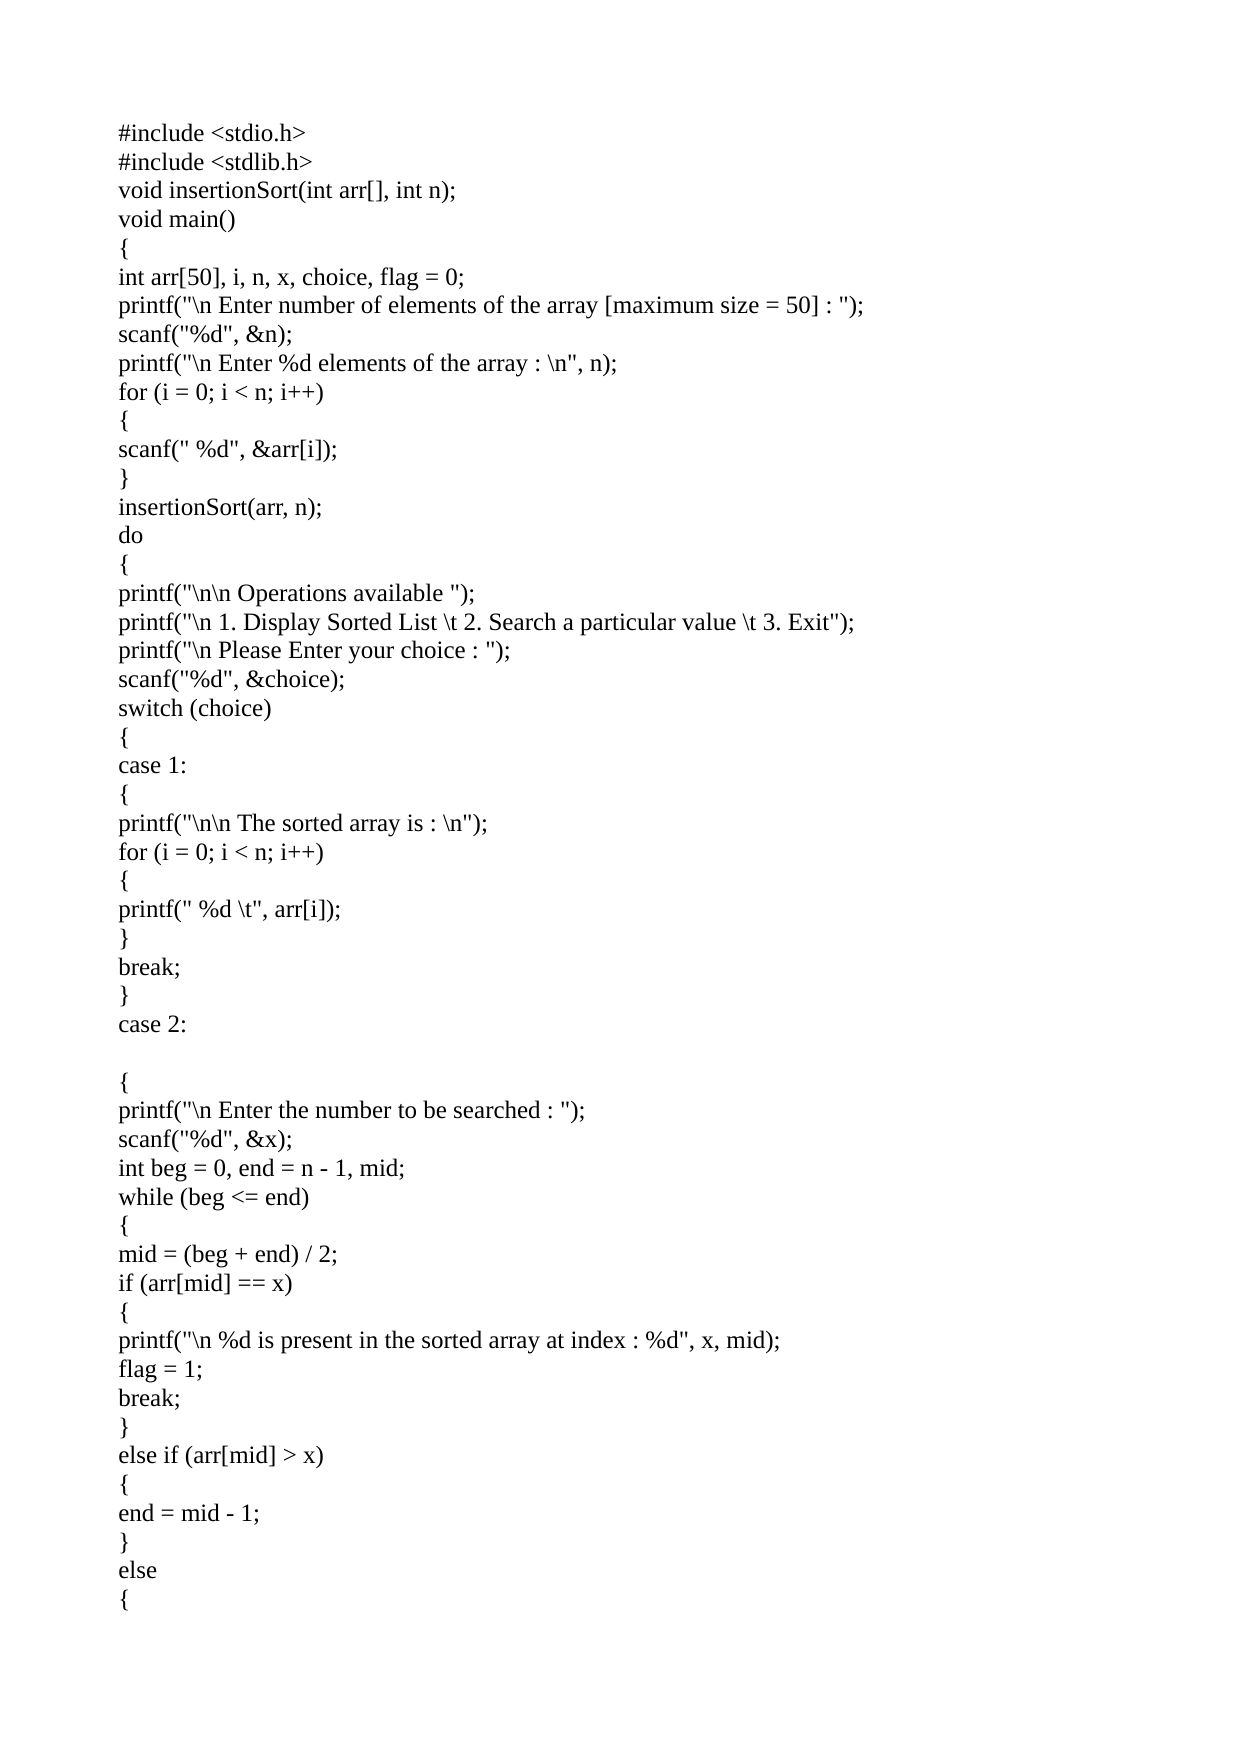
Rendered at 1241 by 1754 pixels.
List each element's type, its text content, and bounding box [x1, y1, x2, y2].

text #include <stdio.h> #include <stdlib.h> void insertionSort(int arr[], int n); void main() { int arr[50], i, n, x, choice, flag = 0; printf("\n Enter number of elements of the array [maximum size = 50] : "); scanf("%d", &n); printf("\n Enter %d elements of the array : \n", n); for (i = 0; i < n; i++) { scanf(" %d", &arr[i]); } insertionSort(arr, n); do { printf("\n\n Operations available "); printf("\n 1. Display Sorted List \t 2. Search a particular value \t 3. Exit"); printf("\n Please Enter your choice : "); scanf("%d", &choice); switch (choice) { case 1: { printf("\n\n The sorted array is : \n"); for (i = 0; i < n; i++) { printf(" %d \t", arr[i]); } break; } case 2: { printf("\n Enter the number to be searched : "); scanf("%d", &x); int beg = 0, end = n - 1, mid; while (beg <= end) { mid = (beg + end) / 2; if (arr[mid] == x) { printf("\n %d is present in the sorted array at index : %d", x, mid); flag = 1; break; } else if (arr[mid] > x) { end = mid - 1; } else { [118, 118, 1122, 1613]
